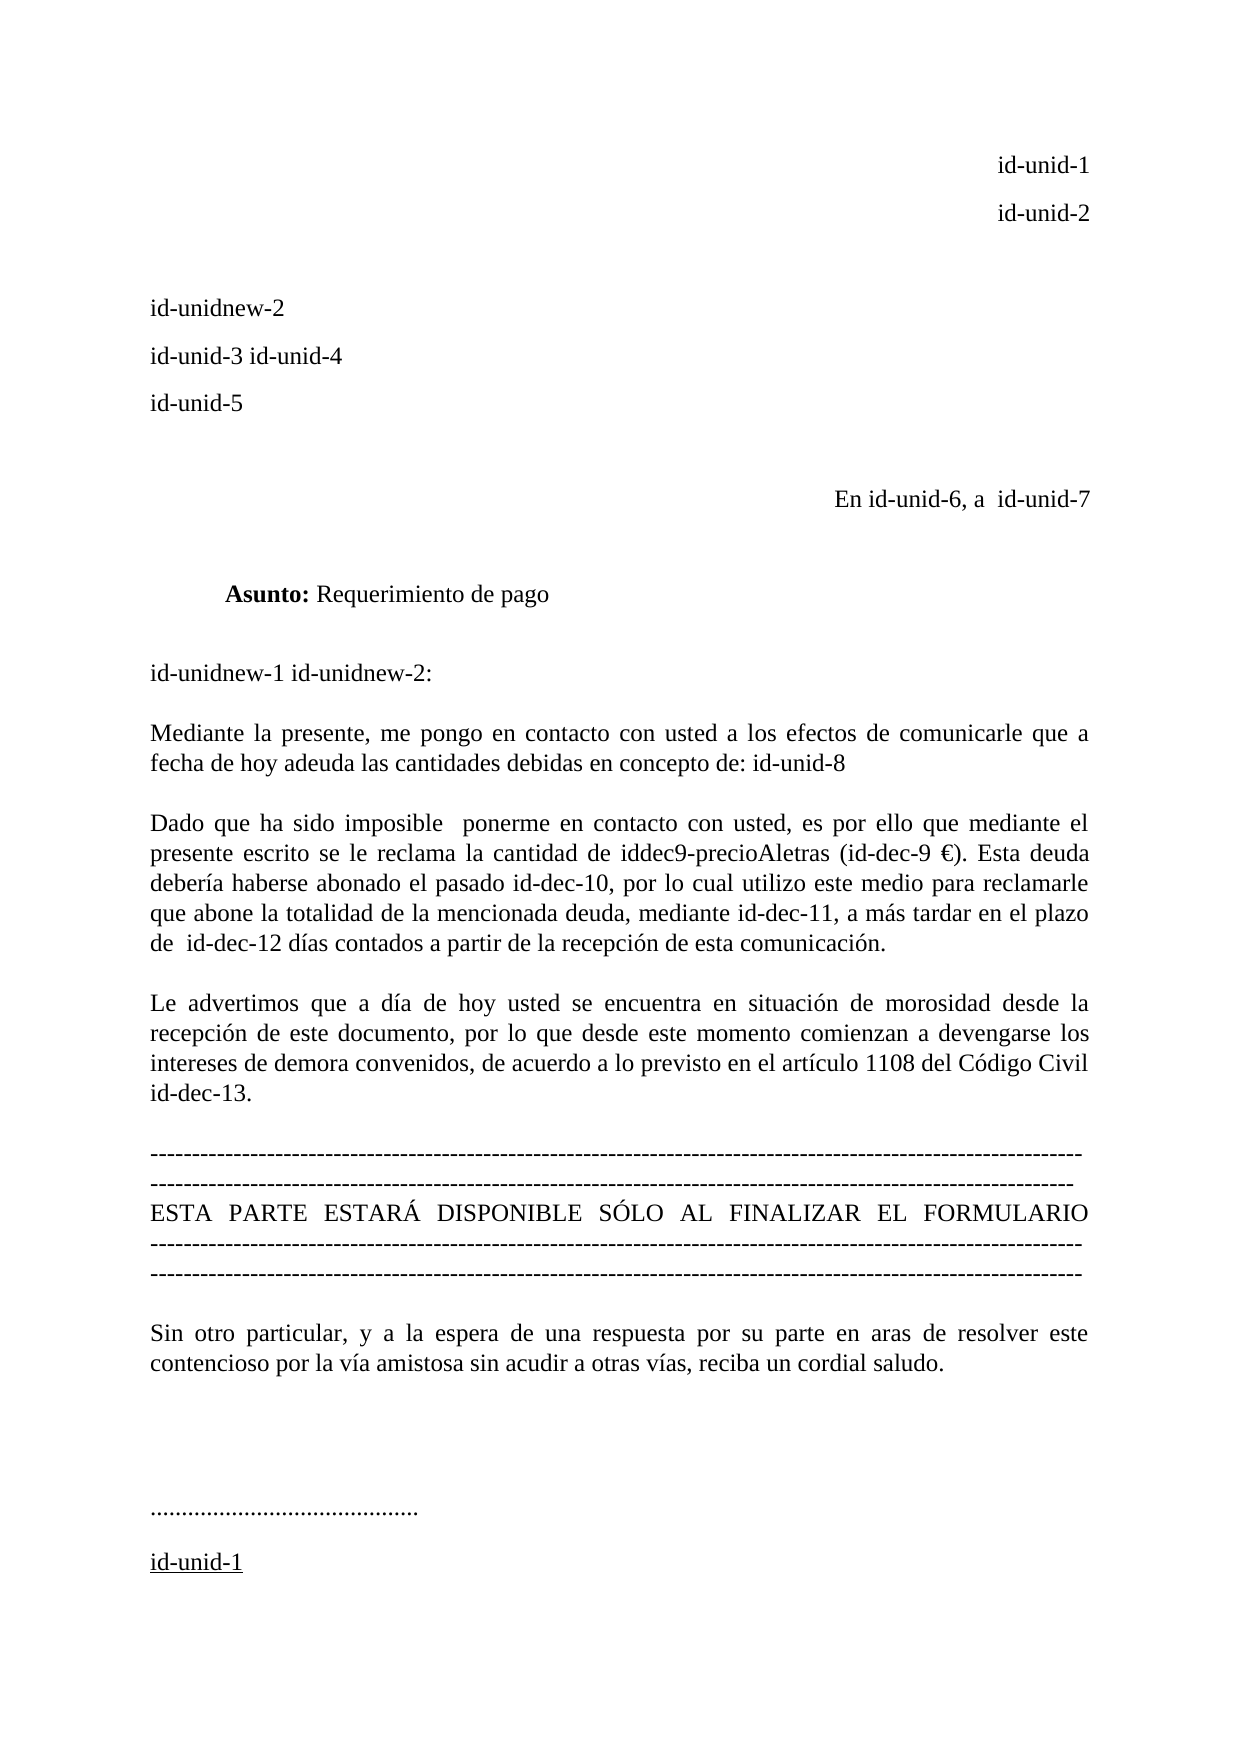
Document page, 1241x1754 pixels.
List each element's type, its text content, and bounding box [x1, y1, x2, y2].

text id-unid-2 [675, 198, 1090, 226]
text -------------------------------------------------------------------------------------------------------------------------------------------------------------------------------------------------------------------------------ESTA PARTE ESTARÁ DISPONIBLE SÓLO AL FINALIZAR EL FORMULARIO -------------------------------------------------------------------------------------------------------------------------------------------------------------------------------------------------------------------------------- [150, 1137, 1090, 1287]
text id-unid-3 id-unid-4 [150, 341, 1090, 369]
text En id-unid-6, a id-unid-7 [150, 484, 1090, 513]
text Dado que ha sido imposible ponerme en contacto con usted, es por ello que mediante el presente escrito se le reclama la cantidad de iddec9-precioAletras (id-dec-9 €). Esta deuda debería haberse abonado el pasado id-dec-10, por lo cual utilizo este medio para reclamarle que abone la totalidad de la mencionada deuda, mediante id-dec-11, a más tardar en el plazo de id-dec-12 días contados a partir de la recepción de esta comunicación. [150, 807, 1090, 957]
text id-unid-1 [675, 150, 1090, 179]
text Asunto: Requerimiento de pago [150, 579, 1090, 608]
text id-unid-1 [150, 1546, 1090, 1576]
text ........................................... [150, 1402, 1090, 1521]
text Le advertimos que a día de hoy usted se encuentra en situación de morosidad desde la recepción de este documento, por lo que desde este momento comienzan a devengarse los intereses de demora convenidos, de acuerdo a lo previsto en el artículo 1108 del Código Civil id-dec-13. [150, 987, 1090, 1107]
text Sin otro particular, y a la espera de una respuesta por su parte en aras de resolver este contencioso por la vía amistosa sin acudir a otras vías, reciba un cordial saludo. [150, 1317, 1090, 1377]
text id-unidnew-2 [150, 293, 1090, 322]
text Mediante la presente, me pongo en contacto con usted a los efectos de comunicarle que a fecha de hoy adeuda las cantidades debidas en concepto de: id-unid-8 [150, 717, 1090, 777]
text id-unid-5 [150, 388, 603, 417]
text id-unidnew-1 id-unidnew-2: [150, 657, 1090, 687]
